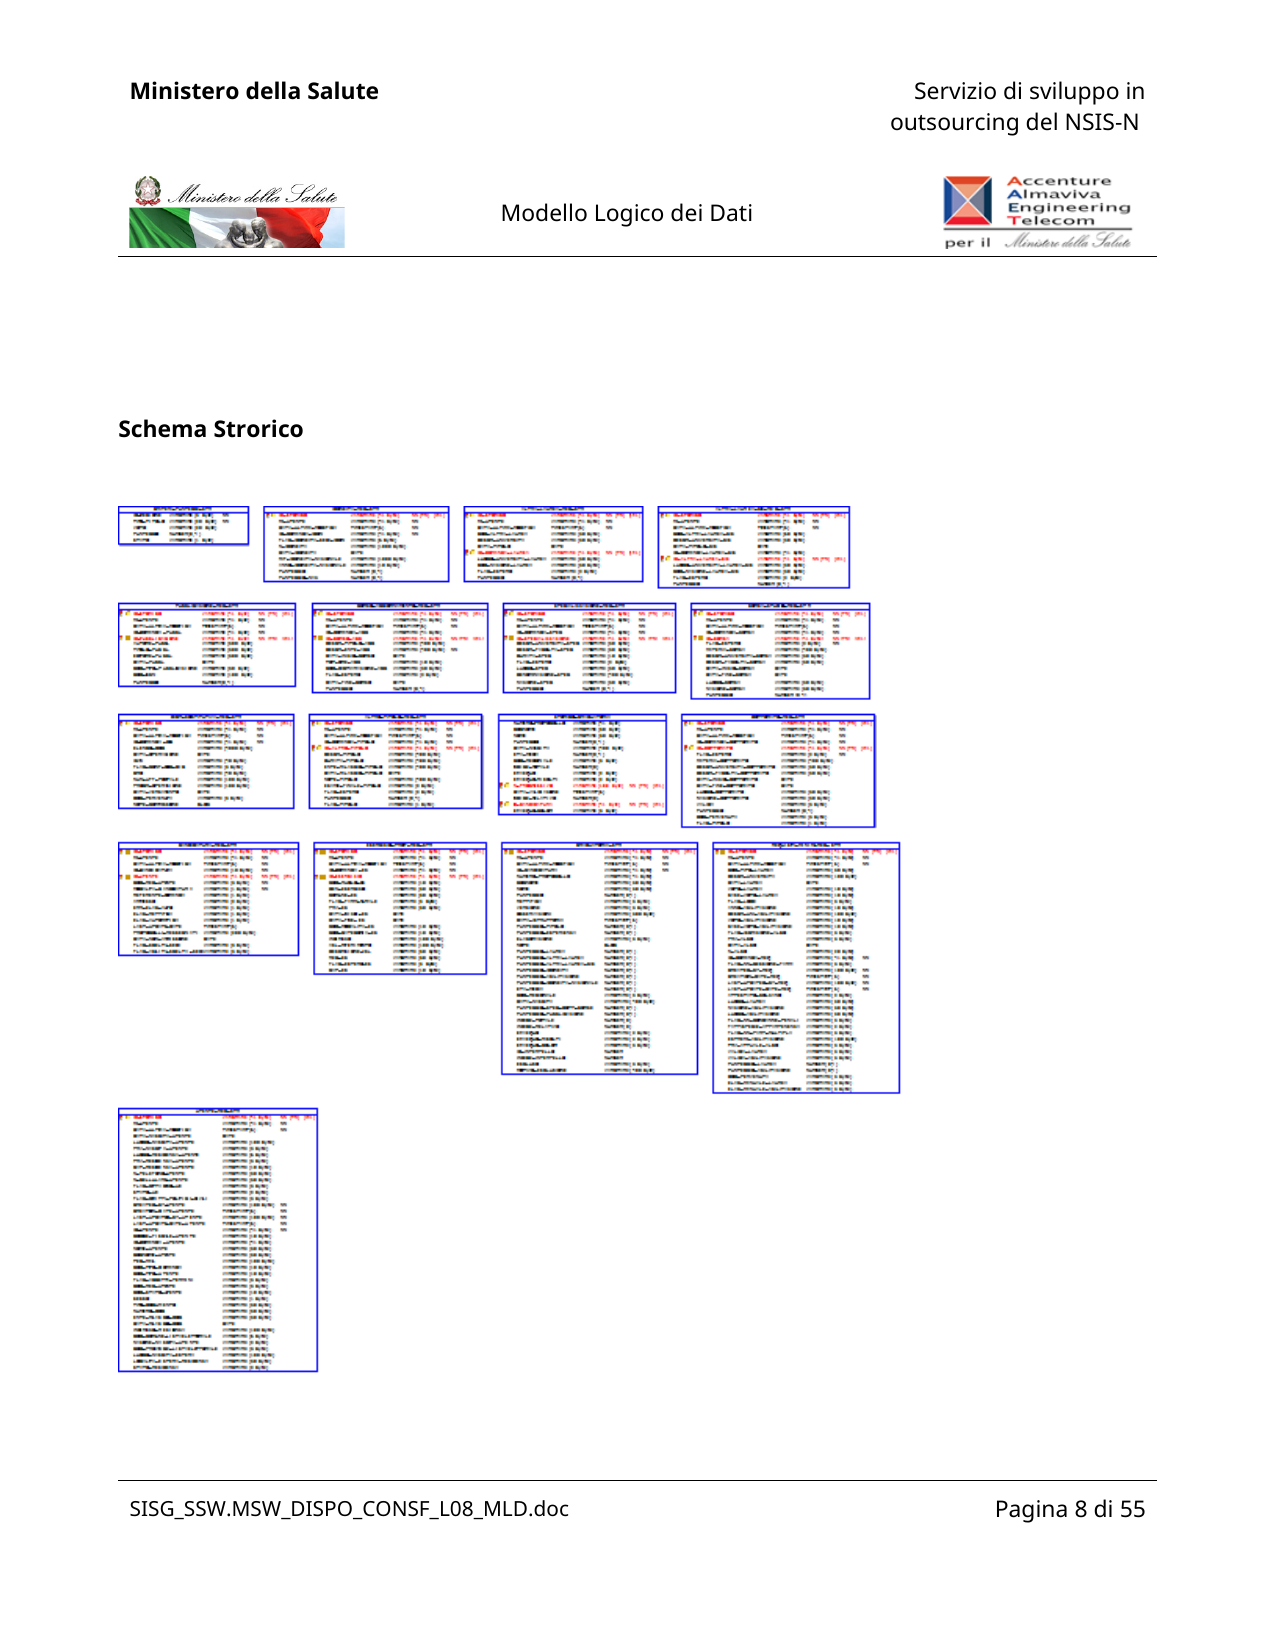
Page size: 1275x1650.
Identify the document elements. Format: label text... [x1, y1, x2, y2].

text Schema Strorico [118, 413, 1157, 444]
